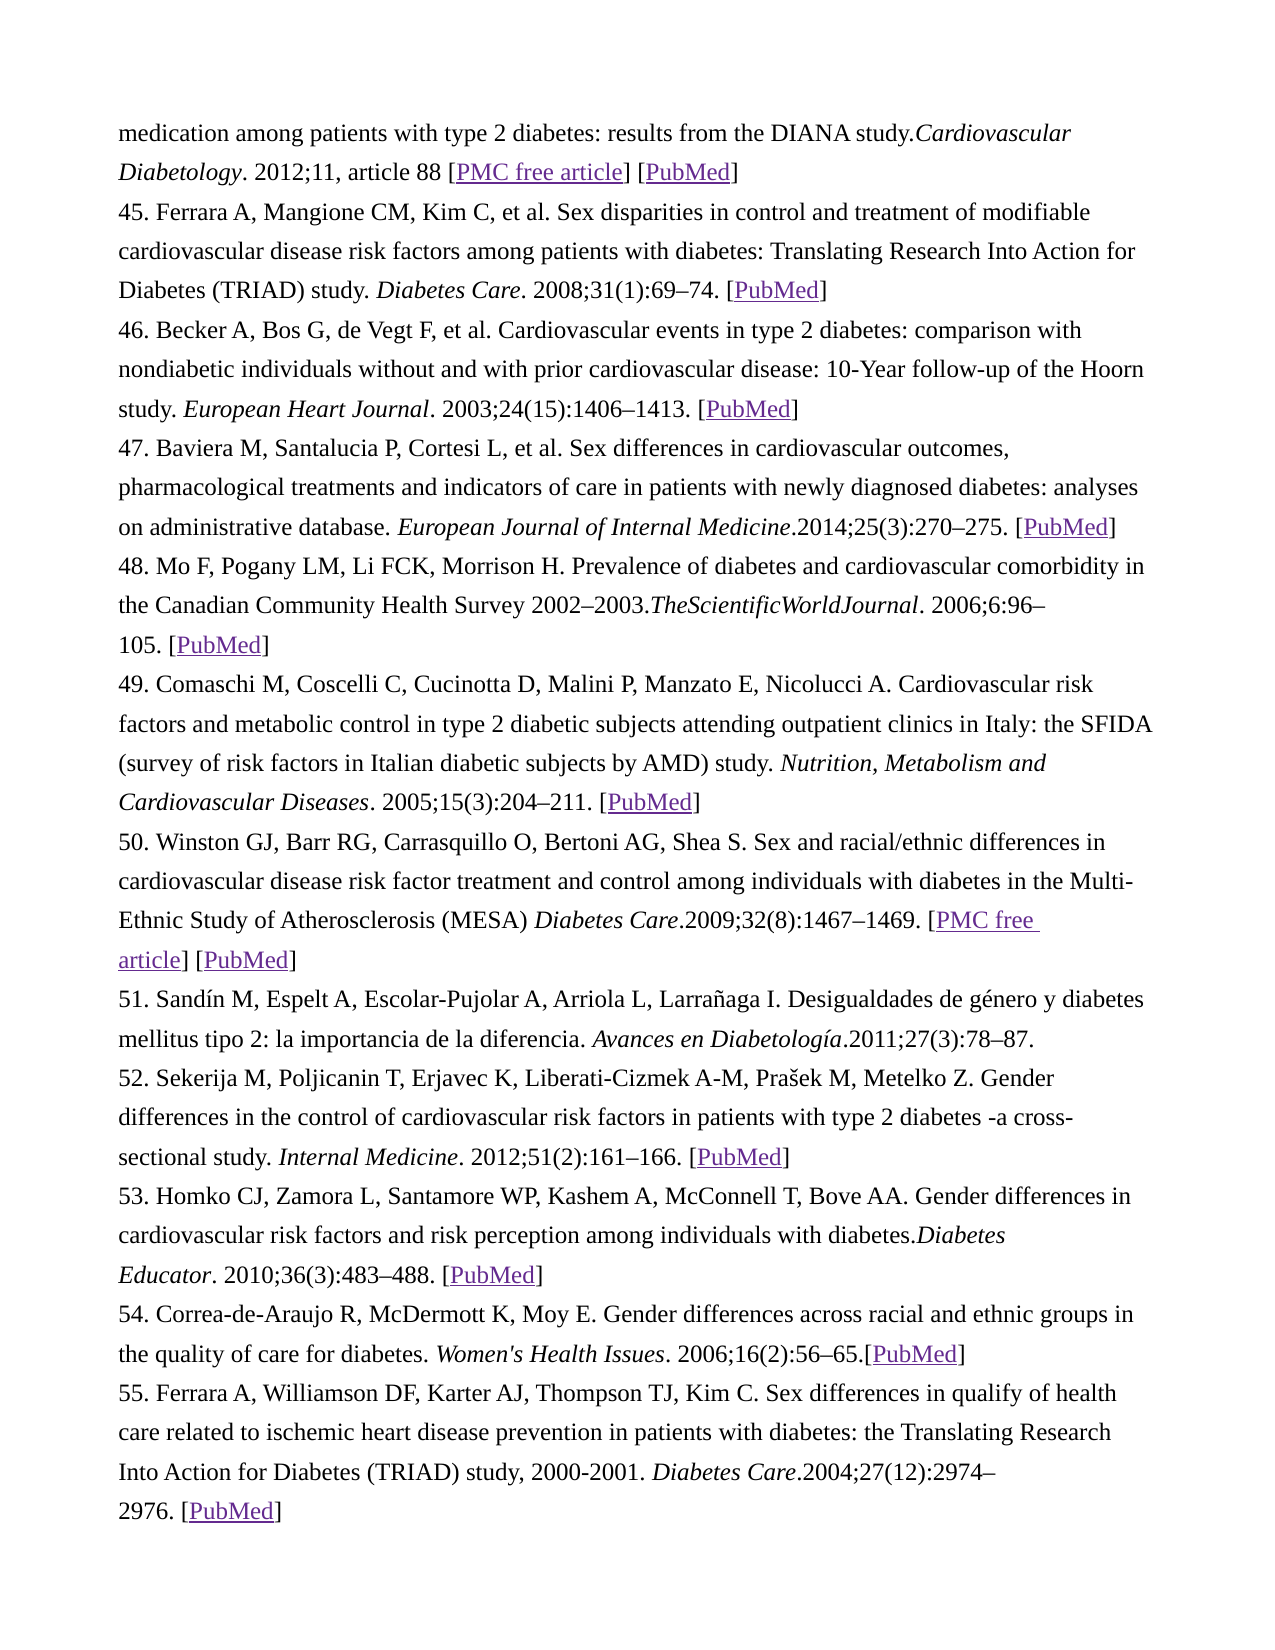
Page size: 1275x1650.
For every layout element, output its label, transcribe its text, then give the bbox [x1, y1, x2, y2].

text 54. Correa-de-Araujo R, McDermott K, Moy E. Gender differences across racial and ethnic groups in the quality of care for diabetes. Women's Health Issues. 2006;16(2):56–65.[PubMed] [118, 1299, 1157, 1367]
text 47. Baviera M, Santalucia P, Cortesi L, et al. Sex differences in cardiovascular outcomes, pharmacological treatments and indicators of care in patients with newly diagnosed diabetes: analyses on administrative database. European Journal of Internal Medicine.2014;25(3):270–275. [PubMed] [118, 433, 1157, 541]
text 48. Mo F, Pogany LM, Li FCK, Morrison H. Prevalence of diabetes and cardiovascular comorbidity in the Canadian Community Health Survey 2002–2003.TheScientificWorldJournal. 2006;6:96–105. [PubMed] [118, 551, 1157, 659]
text 55. Ferrara A, Williamson DF, Karter AJ, Thompson TJ, Kim C. Sex differences in qualify of health care related to ischemic heart disease prevention in patients with diabetes: the Translating Research Into Action for Diabetes (TRIAD) study, 2000-2001. Diabetes Care.2004;27(12):2974–2976. [PubMed] [118, 1378, 1157, 1525]
text 51. Sandín M, Espelt A, Escolar-Pujolar A, Arriola L, Larrañaga I. Desigualdades de género y diabetes mellitus tipo 2: la importancia de la diferencia. Avances en Diabetología.2011;27(3):78–87. [118, 984, 1157, 1052]
text 45. Ferrara A, Mangione CM, Kim C, et al. Sex disparities in control and treatment of modifiable cardiovascular disease risk factors among patients with diabetes: Translating Research Into Action for Diabetes (TRIAD) study. Diabetes Care. 2008;31(1):69–74. [PubMed] [118, 197, 1157, 304]
text 50. Winston GJ, Barr RG, Carrasquillo O, Bertoni AG, Shea S. Sex and racial/ethnic differences in cardiovascular disease risk factor treatment and control among individuals with diabetes in the Multi-Ethnic Study of Atherosclerosis (MESA) Diabetes Care.2009;32(8):1467–1469. [PMC free article] [PubMed] [118, 827, 1157, 974]
text 53. Homko CJ, Zamora L, Santamore WP, Kashem A, McConnell T, Bove AA. Gender differences in cardiovascular risk factors and risk perception among individuals with diabetes.Diabetes Educator. 2010;36(3):483–488. [PubMed] [118, 1181, 1157, 1289]
text 46. Becker A, Bos G, de Vegt F, et al. Cardiovascular events in type 2 diabetes: comparison with nondiabetic individuals without and with prior cardiovascular disease: 10-Year follow-up of the Hoorn study. European Heart Journal. 2003;24(15):1406–1413. [PubMed] [118, 315, 1157, 422]
text 52. Sekerija M, Poljicanin T, Erjavec K, Liberati-Cizmek A-M, Prašek M, Metelko Z. Gender differences in the control of cardiovascular risk factors in patients with type 2 diabetes -a cross-sectional study. Internal Medicine. 2012;51(2):161–166. [PubMed] [118, 1063, 1157, 1171]
text medication among patients with type 2 diabetes: results from the DIANA study.Cardiovascular Diabetology. 2012;11, article 88 [PMC free article] [PubMed] [118, 118, 1157, 186]
text 49. Comaschi M, Coscelli C, Cucinotta D, Malini P, Manzato E, Nicolucci A. Cardiovascular risk factors and metabolic control in type 2 diabetic subjects attending outpatient clinics in Italy: the SFIDA (survey of risk factors in Italian diabetic subjects by AMD) study. Nutrition, Metabolism and Cardiovascular Diseases. 2005;15(3):204–211. [PubMed] [118, 669, 1157, 816]
